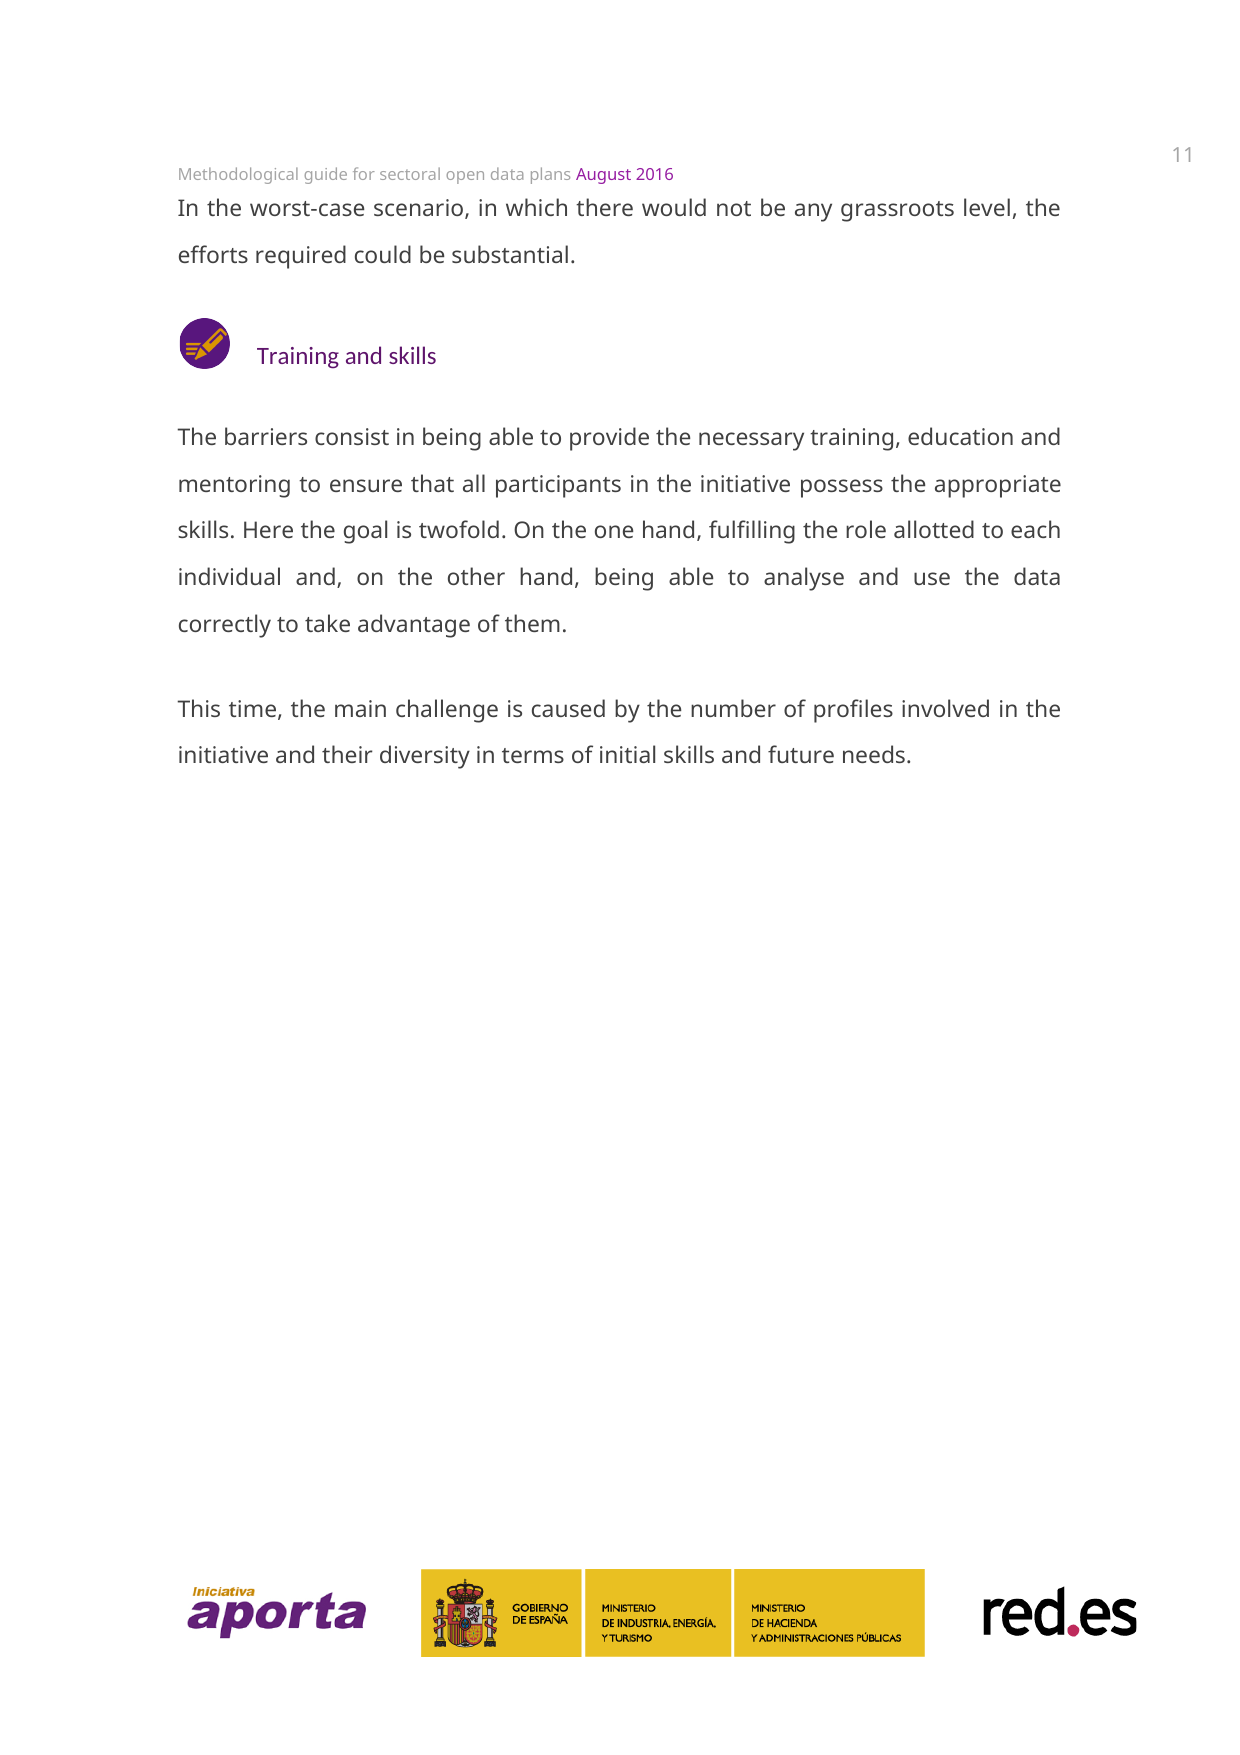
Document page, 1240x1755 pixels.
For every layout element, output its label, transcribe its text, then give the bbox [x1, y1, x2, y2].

text This time, the main challenge is caused by the number of profiles involved in the initiative and their diversity in terms of initial skills and future needs. [177, 693, 1062, 771]
text The scenario related to the challenges posed will vary significantly depending on the level and degree of maturity of the standards existing previously in the sector. In the worst-case scenario, in which there would not be any grassroots level, the efforts required could be substantial. [177, 192, 1062, 270]
subtitle Training and skills [177, 340, 1062, 370]
text The barriers consist in being able to provide the necessary training, education and mentoring to ensure that all participants in the initiative possess the appropriate skills. Here the goal is twofold. On the one hand, fulfilling the role allotted to each individual and, on the other hand, being able to analyse and use the data correctly to take advantage of them. [177, 421, 1062, 639]
